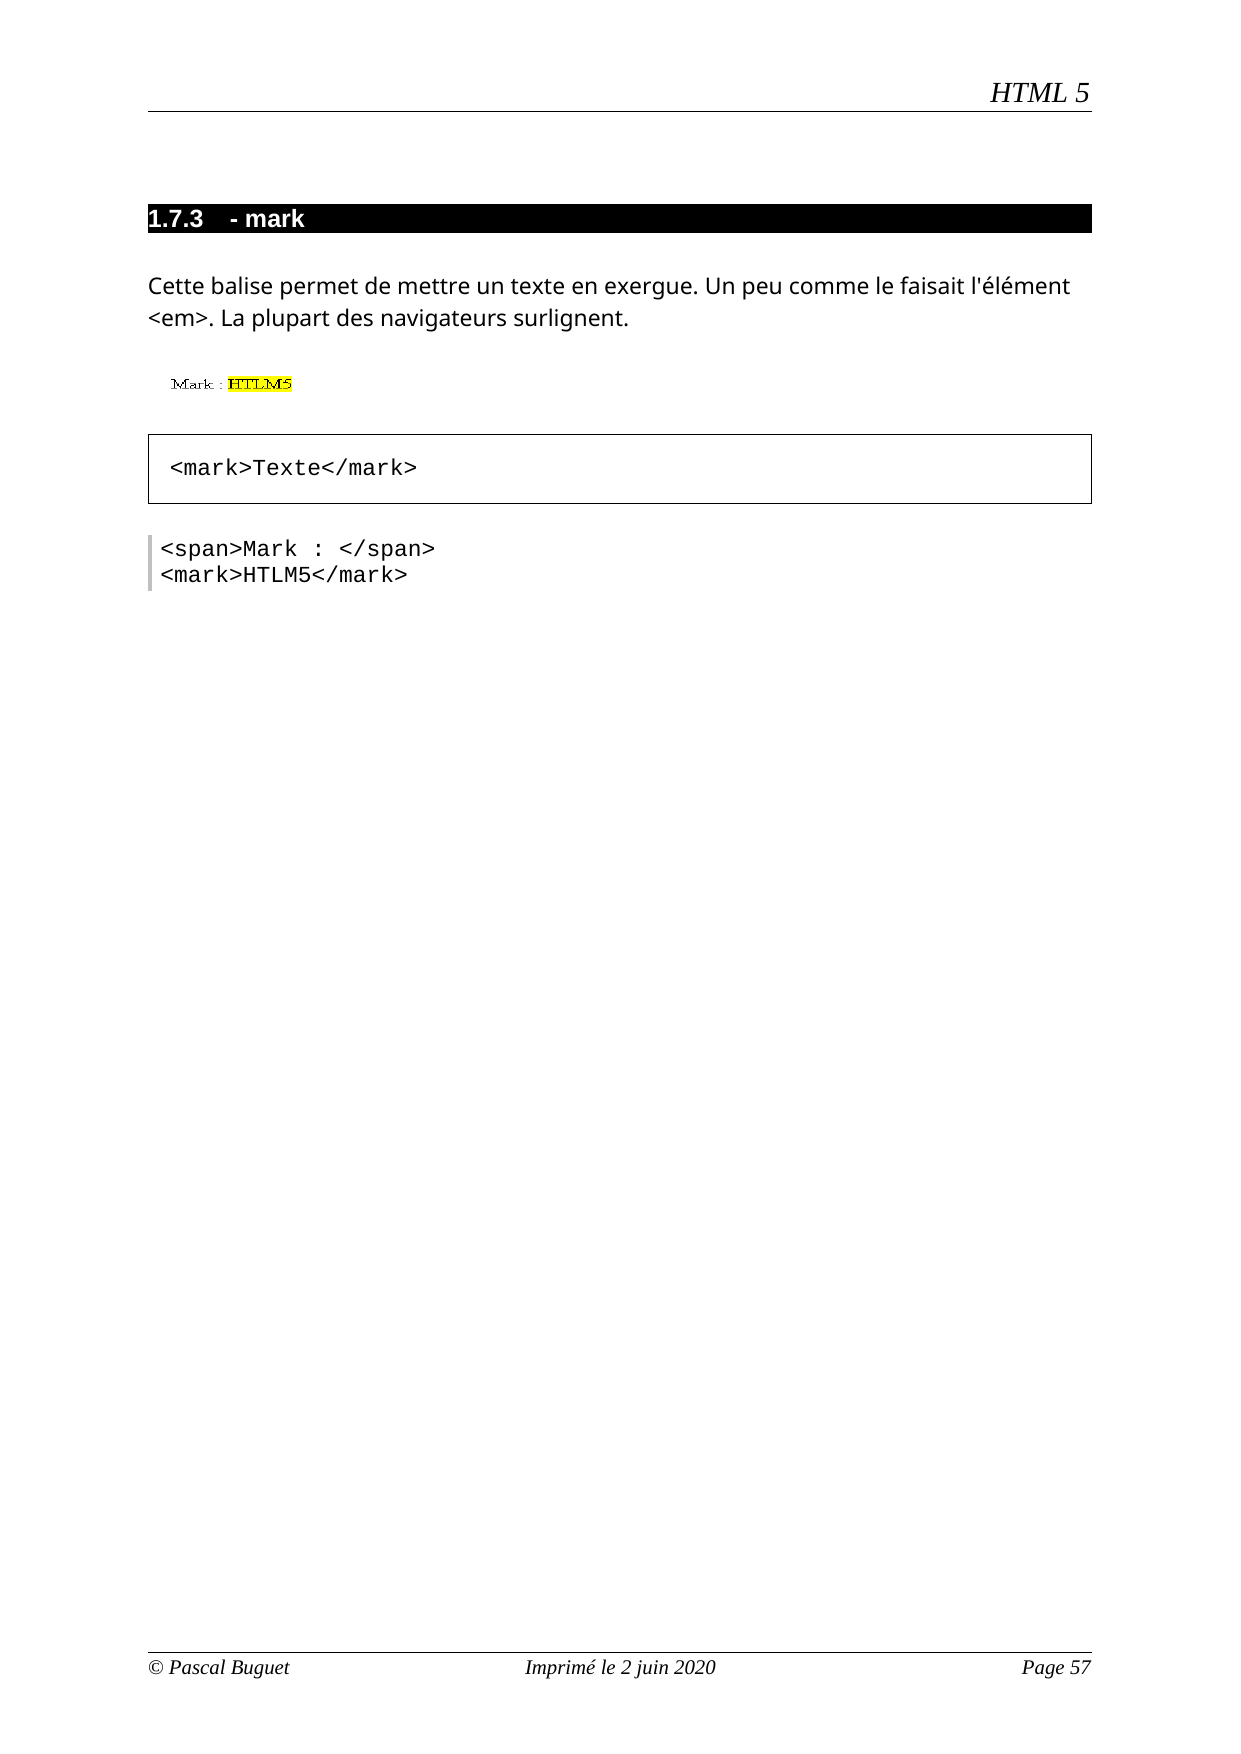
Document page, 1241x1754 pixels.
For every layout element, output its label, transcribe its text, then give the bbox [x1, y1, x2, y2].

text Cette balise permet de mettre un texte en exergue. Un peu comme le faisait l'élément <em>. La plupart des navigateurs surlignent. [148, 270, 1092, 333]
text <span>Mark : </span> [152, 535, 1092, 563]
text <mark>Texte</mark> [149, 435, 1091, 503]
subtitle - mark [148, 204, 1092, 233]
text <mark>HTLM5</mark> [152, 563, 1092, 591]
